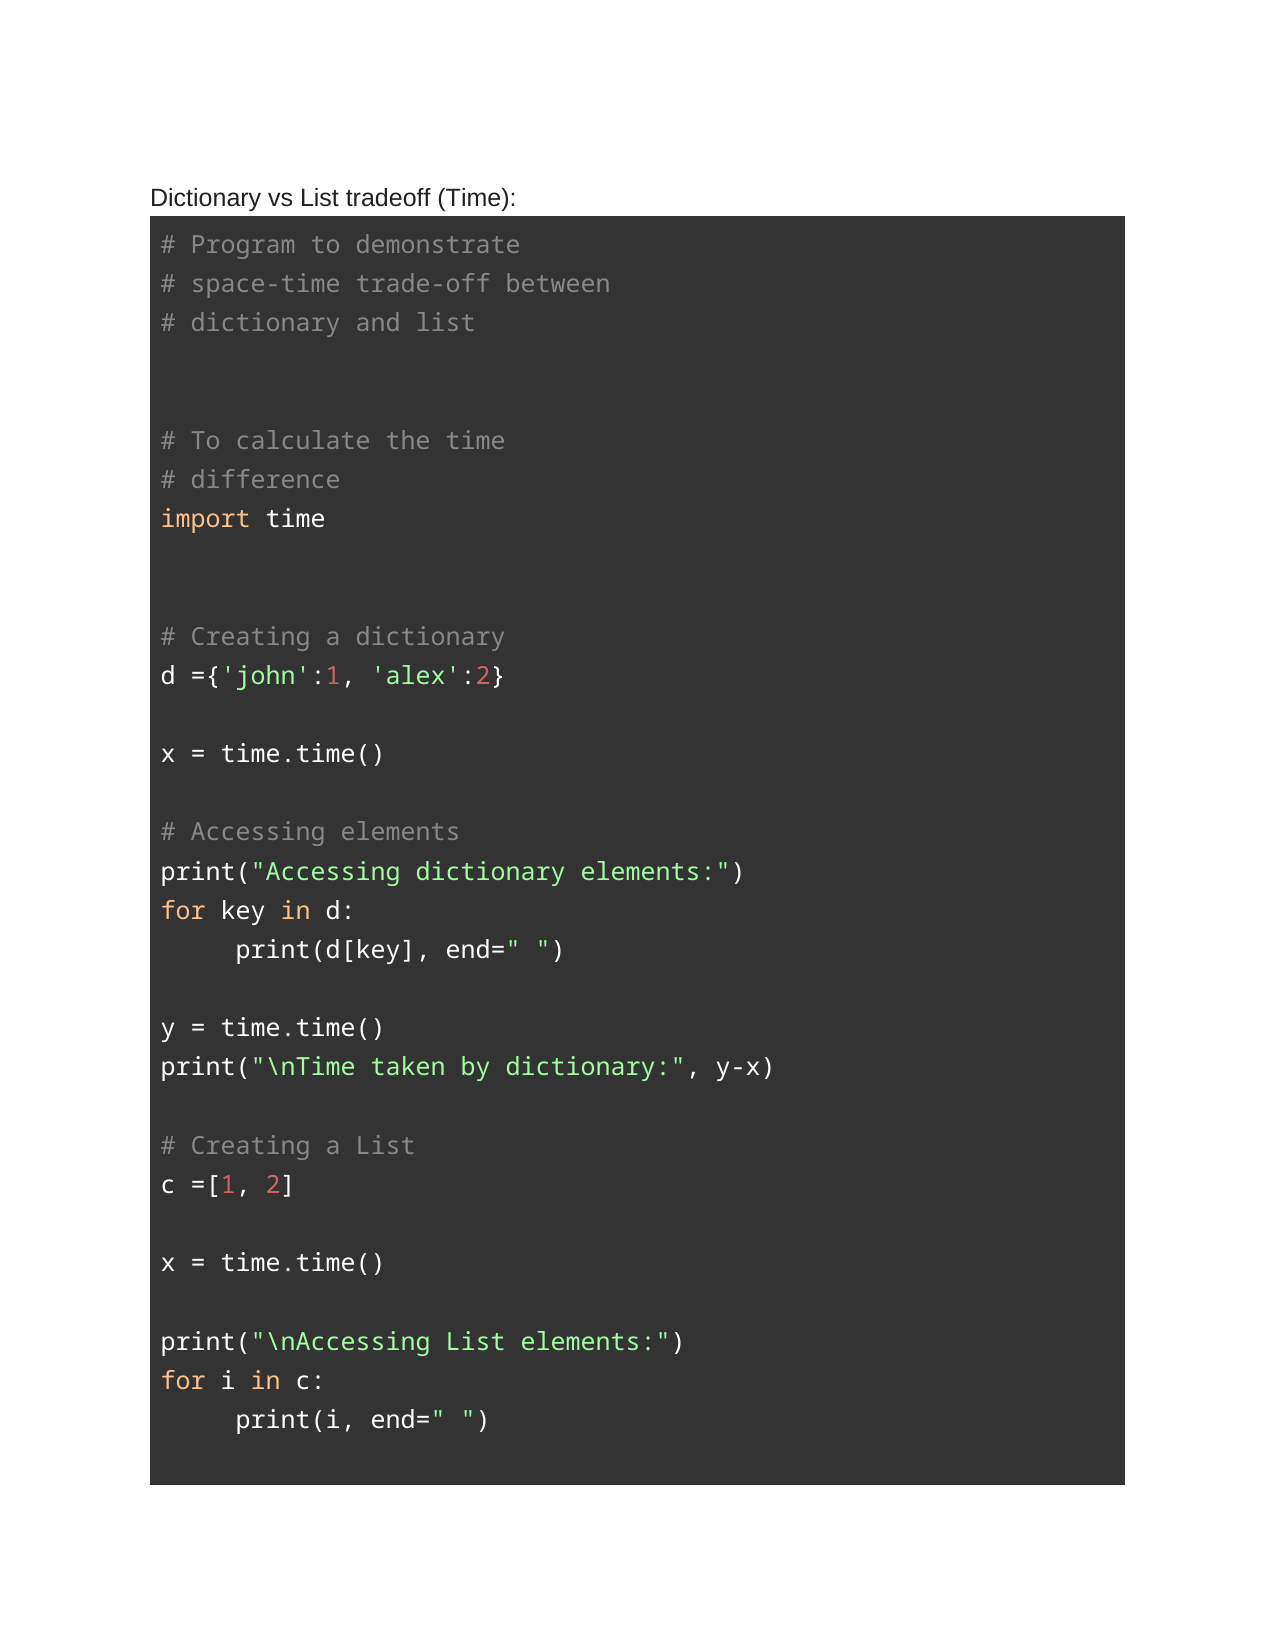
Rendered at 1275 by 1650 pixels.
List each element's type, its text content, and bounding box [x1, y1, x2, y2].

text Dictionary vs List tradeoff (Time): [150, 183, 1125, 212]
table_header # Program to demonstrate # space-time trade-off between # dictionary and list # To calculate the time # difference import time # Creating a dictionary d ={'john':1, 'alex':2} x = time.time() # Accessing elements print("Accessing dictionary elements:") for key in d: print(d[key], end=" ") y = time.time() print("\nTime taken by dictionary:", y-x) # Creating a List c =[1, 2] x = time.time() print("\nAccessing List elements:") for i in c: print(i, end=" ") [150, 216, 1125, 1485]
